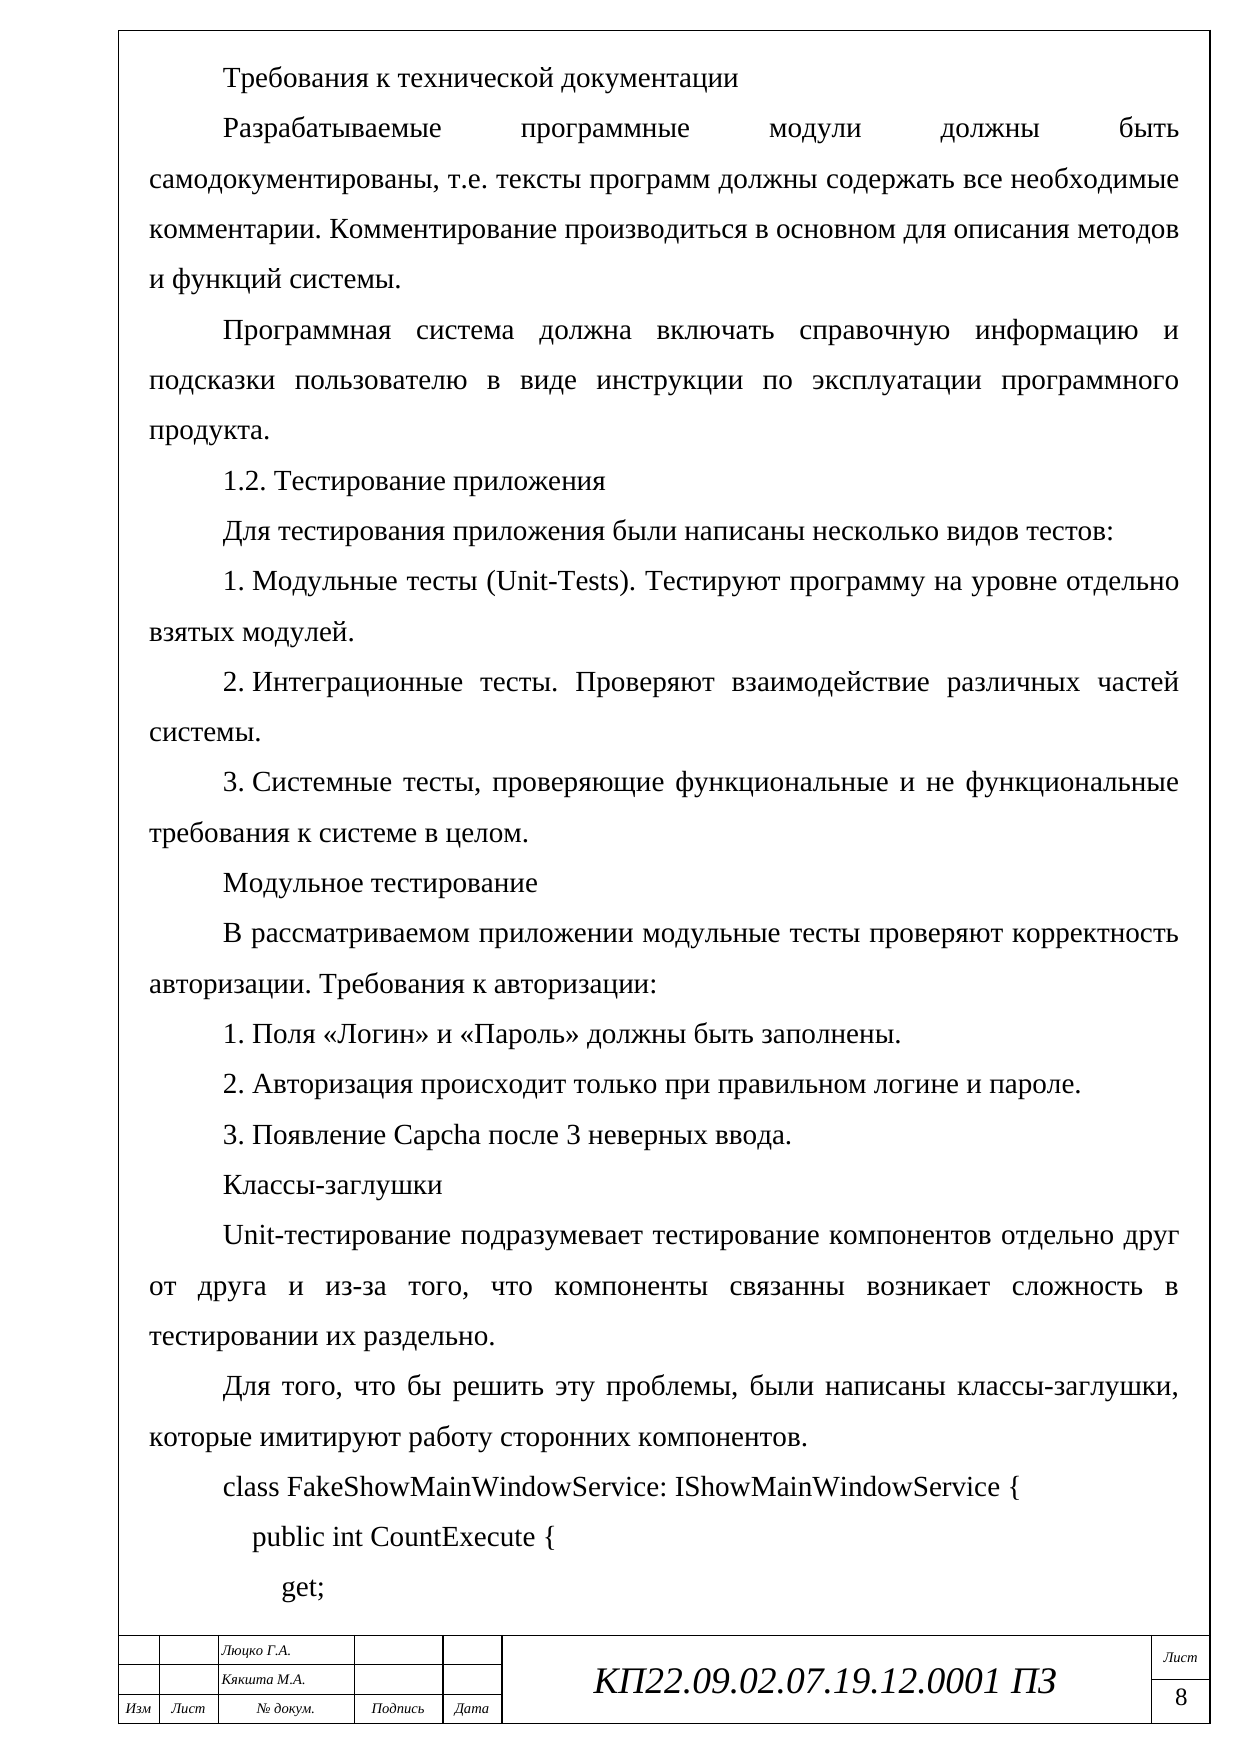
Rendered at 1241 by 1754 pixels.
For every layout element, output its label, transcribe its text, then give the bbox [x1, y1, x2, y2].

list Интеграционные тесты. Проверяют взаимодействие различных частей системы. [149, 664, 1180, 748]
list Авторизация происходит только при правильном логине и пароле. [149, 1066, 1180, 1100]
list Системные тесты, проверяющие функциональные и не функциональные требования к системе в целом. [149, 764, 1180, 848]
subtitle Модульное тестирование [223, 865, 1180, 899]
text Unit-тестирование подразумевает тестирование компонентов отдельно друг от друга и из-за того, что компоненты связанны возникает сложность в тестировании их раздельно. [149, 1217, 1180, 1352]
list Поля «Логин» и «Пароль» должны быть заполнены. [149, 1016, 1180, 1050]
text public int CountExecute { [149, 1519, 1180, 1553]
text class FakeShowMainWindowService: IShowMainWindowService { [149, 1469, 1180, 1502]
list Появление Capcha после 3 неверных ввода. [149, 1117, 1180, 1150]
text Программная система должна включать справочную информацию и подсказки пользователю в виде инструкции по эксплуатации программного продукта. [149, 312, 1180, 446]
list Модульные тесты (Unit-Tests). Тестируют программу на уровне отдельно взятых модулей. [149, 563, 1180, 647]
text Требования к технической документации [149, 60, 1180, 94]
text get; [149, 1569, 1180, 1603]
subtitle 1.2. Тестирование приложения [223, 463, 1180, 496]
text Для того, что бы решить эту проблемы, были написаны классы-заглушки, которые имитируют работу сторонних компонентов. [149, 1368, 1180, 1452]
text В рассматриваемом приложении модульные тесты проверяют корректность авторизации. Требования к авторизации: [149, 916, 1180, 999]
text Для тестирования приложения были написаны несколько видов тестов: [149, 513, 1180, 547]
text Разрабатываемые программные модули должны быть самодокументированы, т.е. тексты программ должны содержать все необходимые комментарии. Комментирование производиться в основном для описания методов и функций системы. [149, 111, 1180, 295]
subtitle Классы-заглушки [223, 1167, 1180, 1201]
